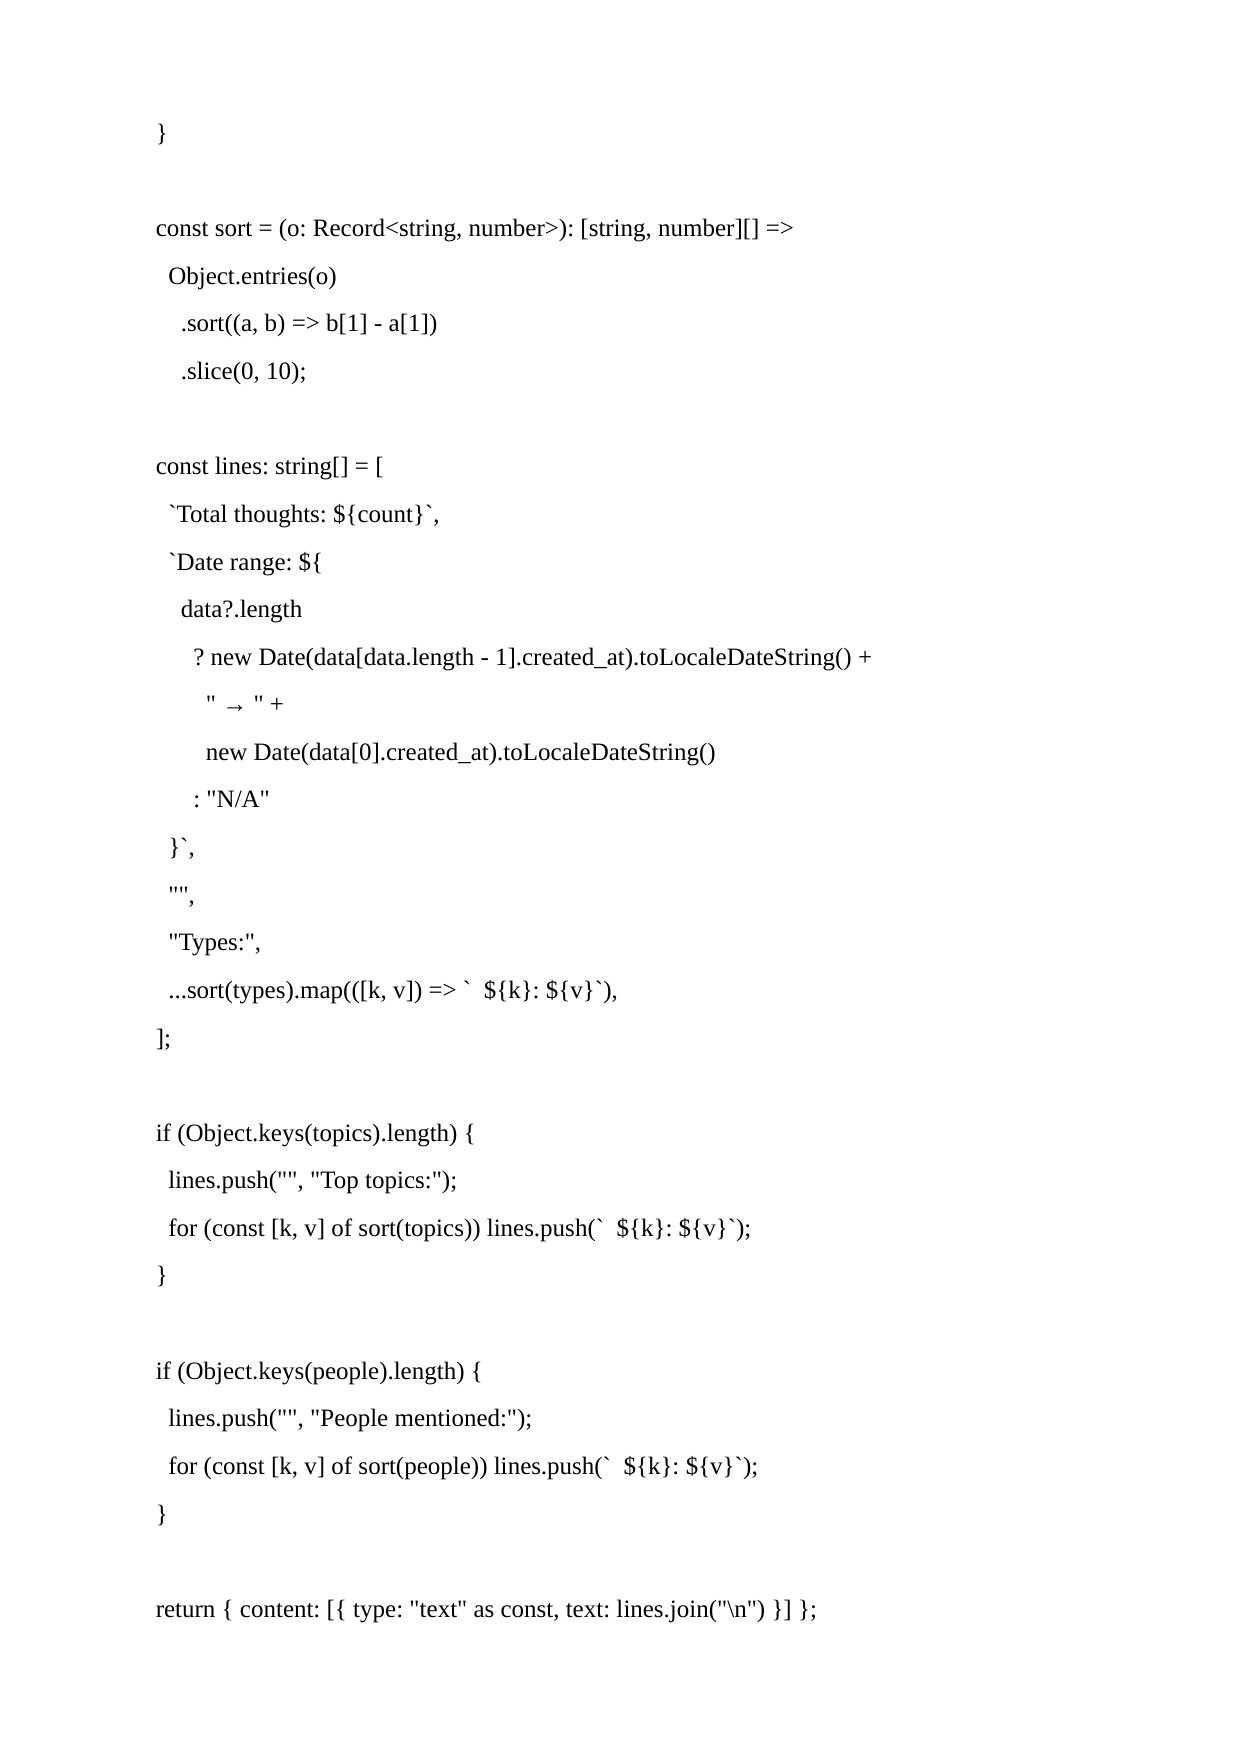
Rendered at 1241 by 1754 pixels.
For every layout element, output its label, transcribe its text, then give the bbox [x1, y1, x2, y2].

text .slice(0, 10); [118, 356, 1122, 385]
text "Types:", [118, 927, 1122, 956]
text for (const [k, v] of sort(people)) lines.push(` ${k}: ${v}`); [118, 1451, 1122, 1480]
text if (Object.keys(people).length) { [118, 1356, 1122, 1384]
text `Total thoughts: ${count}`, [118, 499, 1122, 528]
text new Date(data[0].created_at).toLocaleDateString() [118, 737, 1122, 766]
text ? new Date(data[data.length - 1].created_at).toLocaleDateString() + [118, 642, 1122, 671]
text lines.push("", "People mentioned:"); [118, 1403, 1122, 1432]
text for (const [k, v] of sort(topics)) lines.push(` ${k}: ${v}`); [118, 1213, 1122, 1242]
text } [118, 1261, 1122, 1289]
text ]; [118, 1023, 1122, 1051]
text if (Object.keys(topics).length) { [118, 1118, 1122, 1147]
text } [118, 1499, 1122, 1527]
text " → " + [118, 689, 1122, 718]
text const sort = (o: Record<string, number>): [string, number][] => [118, 213, 1122, 242]
text data?.length [118, 594, 1122, 623]
text "", [118, 880, 1122, 908]
text Object.entries(o) [118, 261, 1122, 290]
text : "N/A" [118, 784, 1122, 813]
text ...sort(types).map(([k, v]) => ` ${k}: ${v}`), [118, 975, 1122, 1004]
text return { content: [{ type: "text" as const, text: lines.join("\n") }] }; [118, 1594, 1122, 1623]
text } [118, 118, 1122, 147]
text `Date range: ${ [118, 547, 1122, 575]
text lines.push("", "Top topics:"); [118, 1165, 1122, 1194]
text .sort((a, b) => b[1] - a[1]) [118, 308, 1122, 337]
text const lines: string[] = [ [118, 451, 1122, 480]
text }`, [118, 832, 1122, 861]
